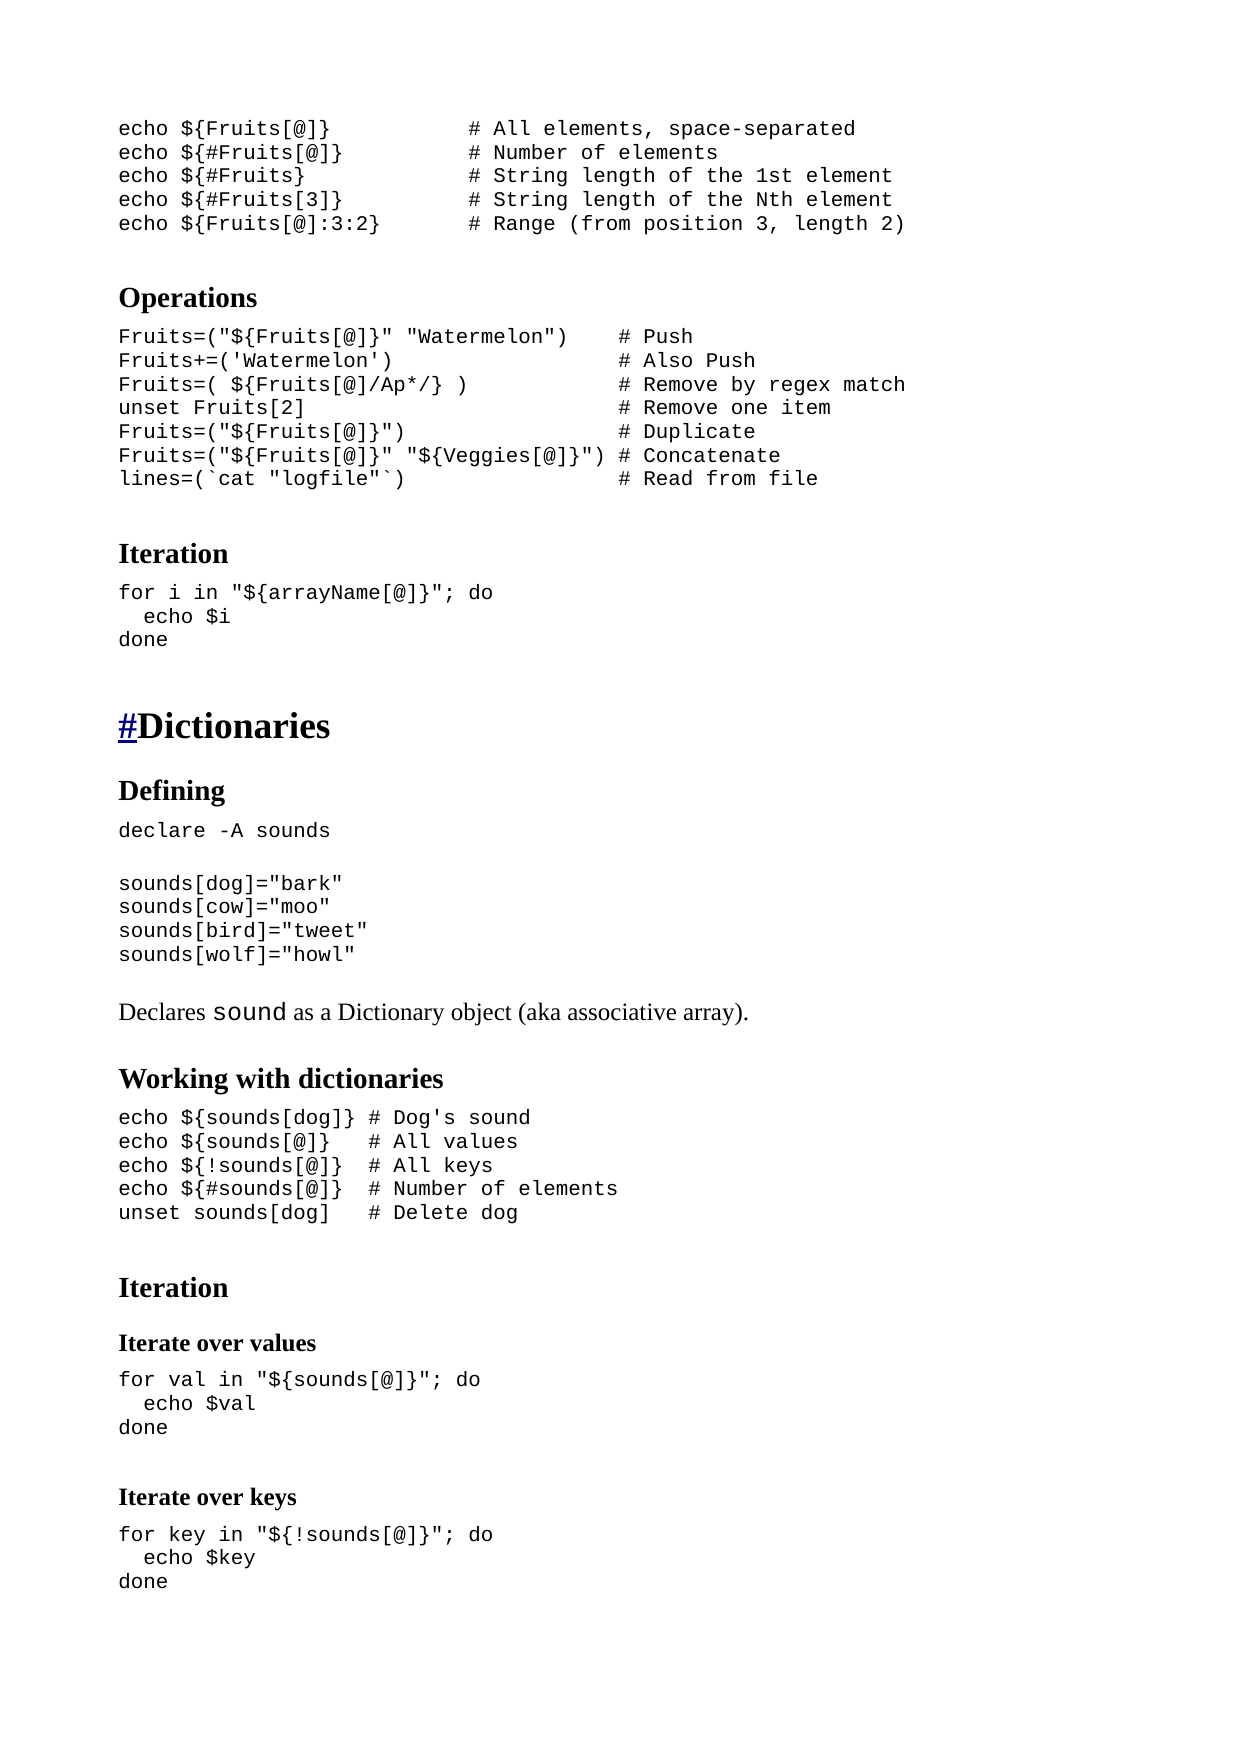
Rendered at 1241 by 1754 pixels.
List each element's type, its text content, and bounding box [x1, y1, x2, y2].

text lines=(`cat "logfile"`) # Read from file [118, 468, 1122, 492]
text echo $val [118, 1393, 1122, 1417]
subtitle Defining [118, 773, 1122, 807]
text Fruits=("${Fruits[@]}" "${Veggies[@]}") # Concatenate [118, 445, 1122, 468]
text echo ${!sounds[@]} # All keys [118, 1155, 1122, 1178]
text echo ${#Fruits[@]} # Number of elements [118, 142, 1122, 165]
text echo ${Fruits[@]:3:2} # Range (from position 3, length 2) [118, 213, 1122, 236]
text echo $i [118, 606, 1122, 629]
text declare -A sounds [118, 819, 1122, 843]
subtitle Iteration [118, 536, 1122, 569]
text for val in "${sounds[@]}"; do [118, 1369, 1122, 1393]
subtitle Iterate over values [118, 1328, 1122, 1357]
subtitle Iterate over keys [118, 1482, 1122, 1511]
text Fruits=("${Fruits[@]}") # Duplicate [118, 421, 1122, 445]
text unset Fruits[2] # Remove one item [118, 397, 1122, 421]
text Fruits+=('Watermelon') # Also Push [118, 350, 1122, 374]
text Fruits=( ${Fruits[@]/Ap*/} ) # Remove by regex match [118, 374, 1122, 397]
text for i in "${arrayName[@]}"; do [118, 582, 1122, 606]
subtitle #Dictionaries [118, 703, 1122, 746]
text Declares sound as a Dictionary object (aka associative array). [118, 997, 1122, 1028]
text done [118, 629, 1122, 653]
text echo ${#Fruits[3]} # String length of the Nth element [118, 189, 1122, 213]
text echo ${#Fruits} # String length of the 1st element [118, 165, 1122, 189]
subtitle Iteration [118, 1270, 1122, 1303]
text Fruits=("${Fruits[@]}" "Watermelon") # Push [118, 326, 1122, 350]
text echo ${sounds[dog]} # Dog's sound [118, 1107, 1122, 1131]
text sounds[cow]="moo" [118, 896, 1122, 920]
text echo ${sounds[@]} # All values [118, 1131, 1122, 1155]
subtitle Working with dictionaries [118, 1061, 1122, 1095]
text done [118, 1417, 1122, 1440]
text sounds[dog]="bark" [118, 873, 1122, 896]
text echo ${Fruits[@]} # All elements, space-separated [118, 118, 1122, 142]
text sounds[wolf]="howl" [118, 944, 1122, 967]
subtitle Operations [118, 280, 1122, 314]
text done [118, 1571, 1122, 1594]
text echo ${#sounds[@]} # Number of elements [118, 1178, 1122, 1202]
text echo $key [118, 1547, 1122, 1571]
text unset sounds[dog] # Delete dog [118, 1202, 1122, 1226]
text sounds[bird]="tweet" [118, 920, 1122, 944]
text for key in "${!sounds[@]}"; do [118, 1524, 1122, 1547]
